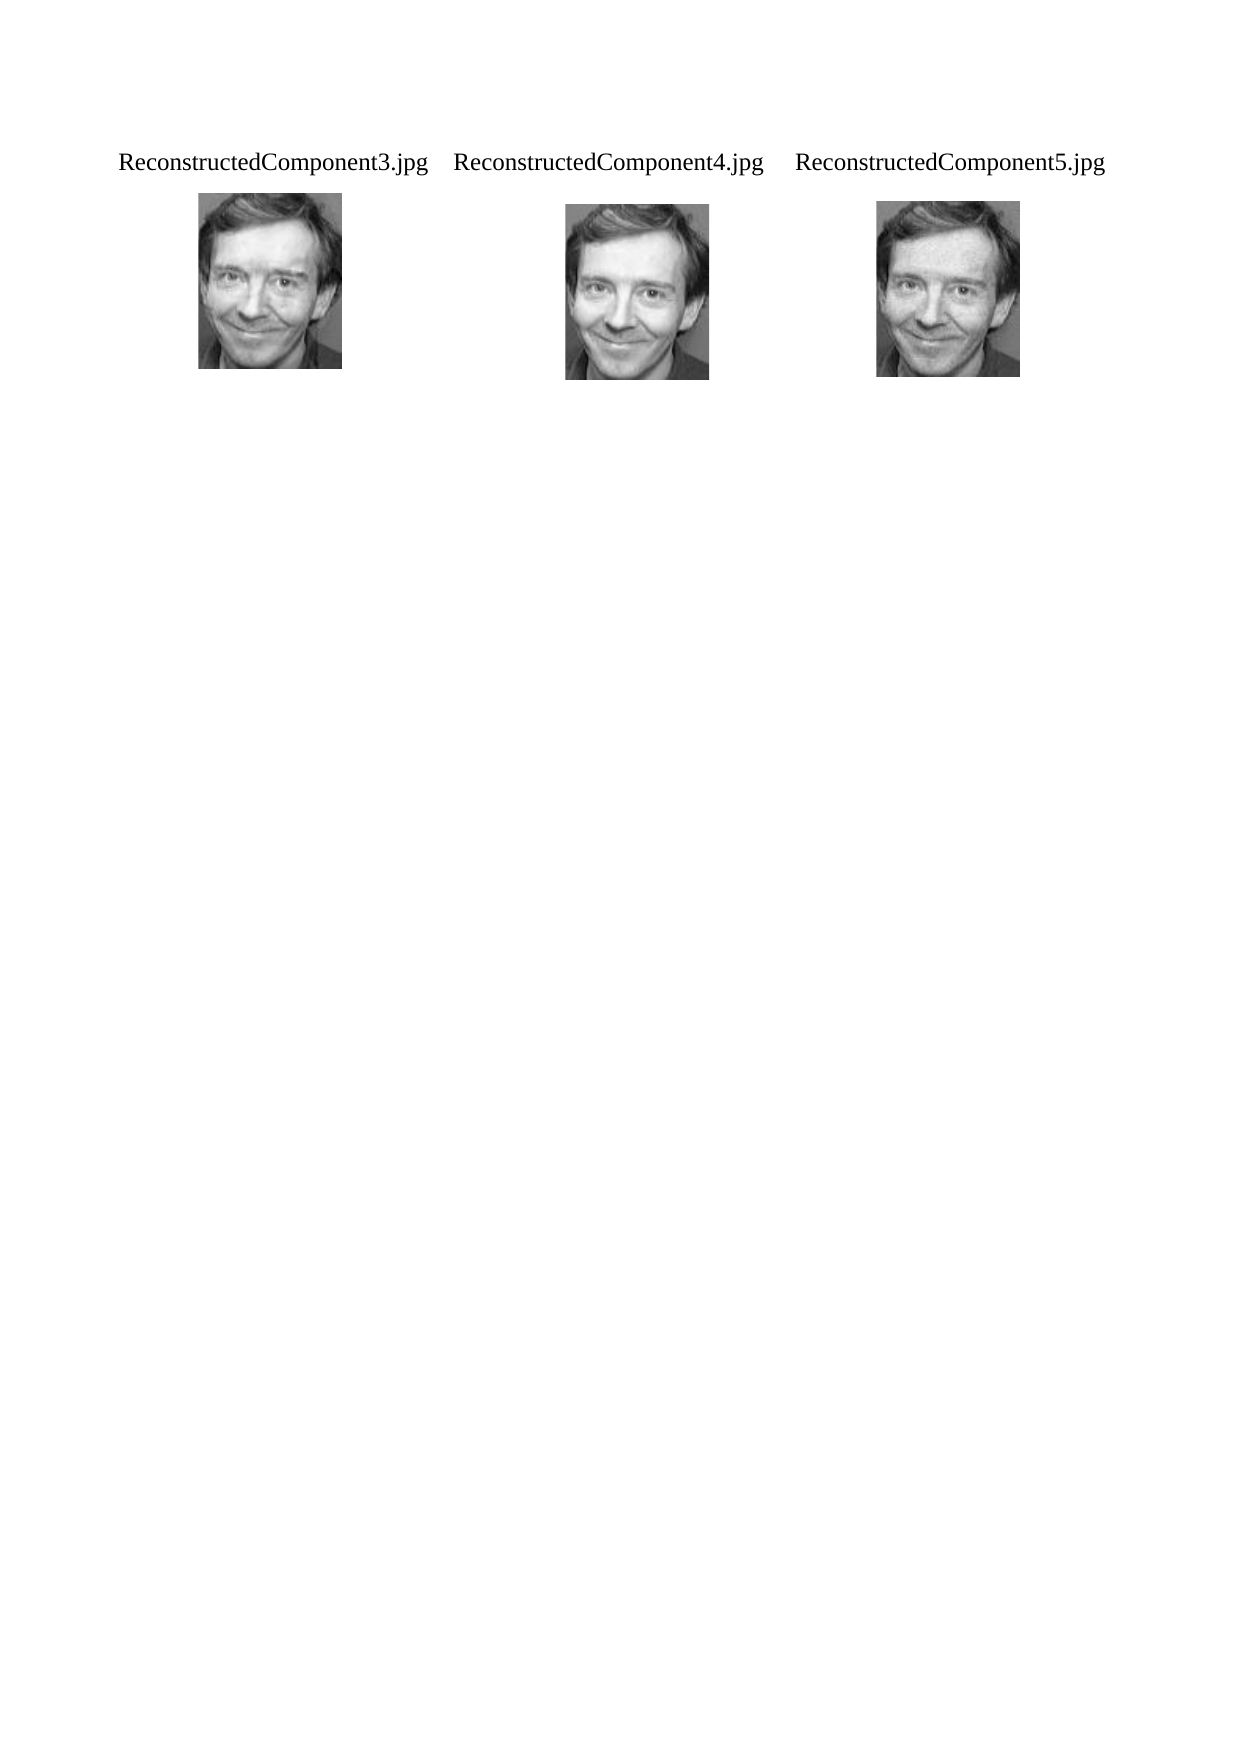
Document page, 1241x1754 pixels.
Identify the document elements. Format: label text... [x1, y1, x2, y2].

picture [876, 201, 1020, 377]
text ReconstructedComponent3.jpg ReconstructedComponent4.jpg ReconstructedComponent5.jpg [118, 147, 1122, 176]
picture [198, 193, 342, 369]
picture [565, 204, 710, 380]
